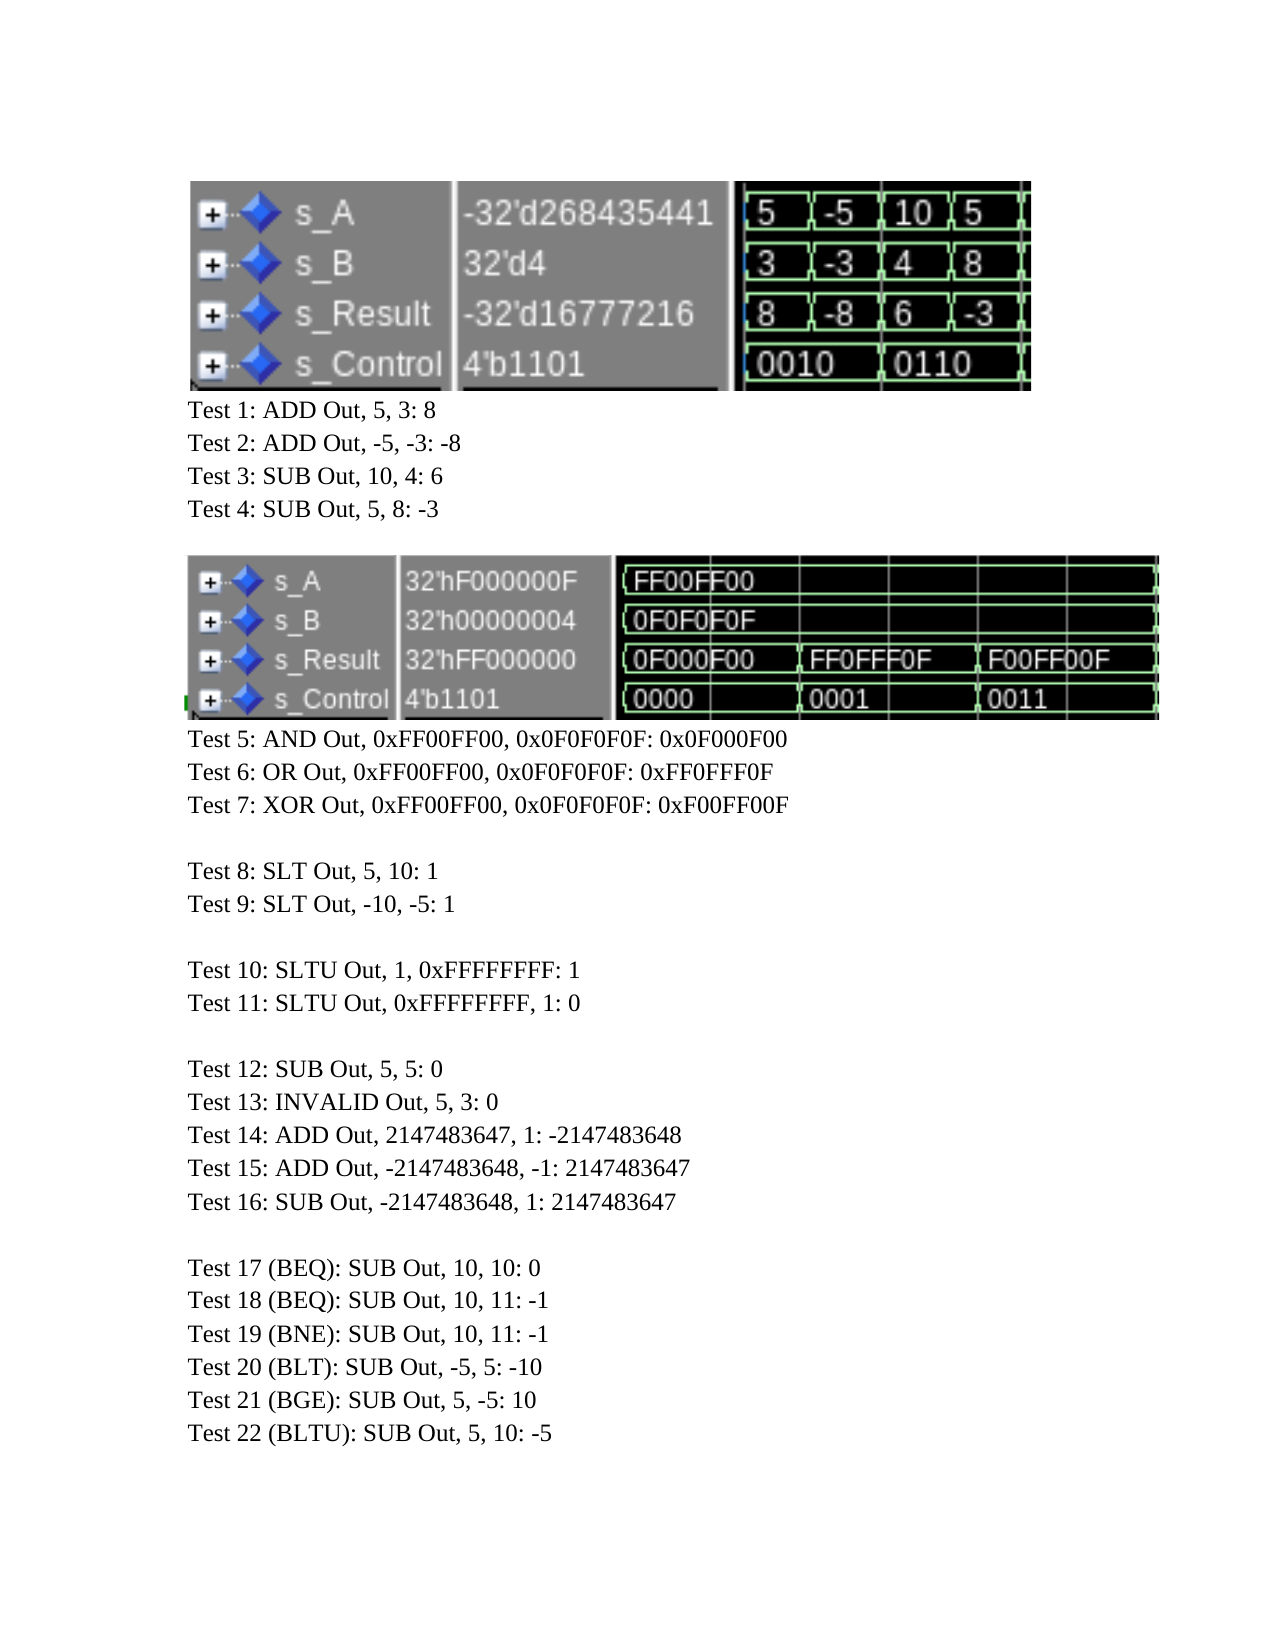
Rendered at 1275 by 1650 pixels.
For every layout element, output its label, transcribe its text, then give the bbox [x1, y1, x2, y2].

text Test 21 (BGE): SUB Out, 5, -5: 10 [187, 1385, 1087, 1413]
text Test 15: ADD Out, -2147483648, -1: 2147483647 [187, 1153, 1087, 1182]
picture [190, 181, 1032, 391]
text Test 8: SLT Out, 5, 10: 1 [187, 856, 1087, 885]
text Test 9: SLT Out, -10, -5: 1 [187, 889, 1087, 918]
text Test 5: AND Out, 0xFF00FF00, 0x0F0F0F0F: 0x0F000F00 [187, 720, 1087, 753]
text Test 1: ADD Out, 5, 3: 8 [187, 179, 1087, 424]
text Test 20 (BLT): SUB Out, -5, 5: -10 [187, 1352, 1087, 1380]
text Test 16: SUB Out, -2147483648, 1: 2147483647 [187, 1187, 1087, 1215]
text Test 22 (BLTU): SUB Out, 5, 10: -5 [187, 1418, 1087, 1446]
text Test 12: SUB Out, 5, 5: 0 [187, 1054, 1087, 1083]
text Test 7: XOR Out, 0xFF00FF00, 0x0F0F0F0F: 0xF00FF00F [187, 790, 1087, 819]
text Test 14: ADD Out, 2147483647, 1: -2147483648 [187, 1121, 1087, 1149]
picture [184, 555, 1160, 720]
text Test 13: INVALID Out, 5, 3: 0 [187, 1087, 1087, 1116]
text Test 6: OR Out, 0xFF00FF00, 0x0F0F0F0F: 0xFF0FFF0F [187, 757, 1087, 786]
text Test 11: SLTU Out, 0xFFFFFFFF, 1: 0 [187, 988, 1087, 1017]
text Test 17 (BEQ): SUB Out, 10, 10: 0 [187, 1253, 1087, 1281]
text Test 4: SUB Out, 5, 8: -3 [187, 494, 1087, 523]
text [187, 527, 1087, 555]
text Test 3: SUB Out, 10, 4: 6 [187, 461, 1087, 490]
text Test 18 (BEQ): SUB Out, 10, 11: -1 [187, 1286, 1087, 1314]
text Test 19 (BNE): SUB Out, 10, 11: -1 [187, 1319, 1087, 1347]
text Test 10: SLTU Out, 1, 0xFFFFFFFF: 1 [187, 955, 1087, 984]
text Test 2: ADD Out, -5, -3: -8 [187, 428, 1087, 457]
